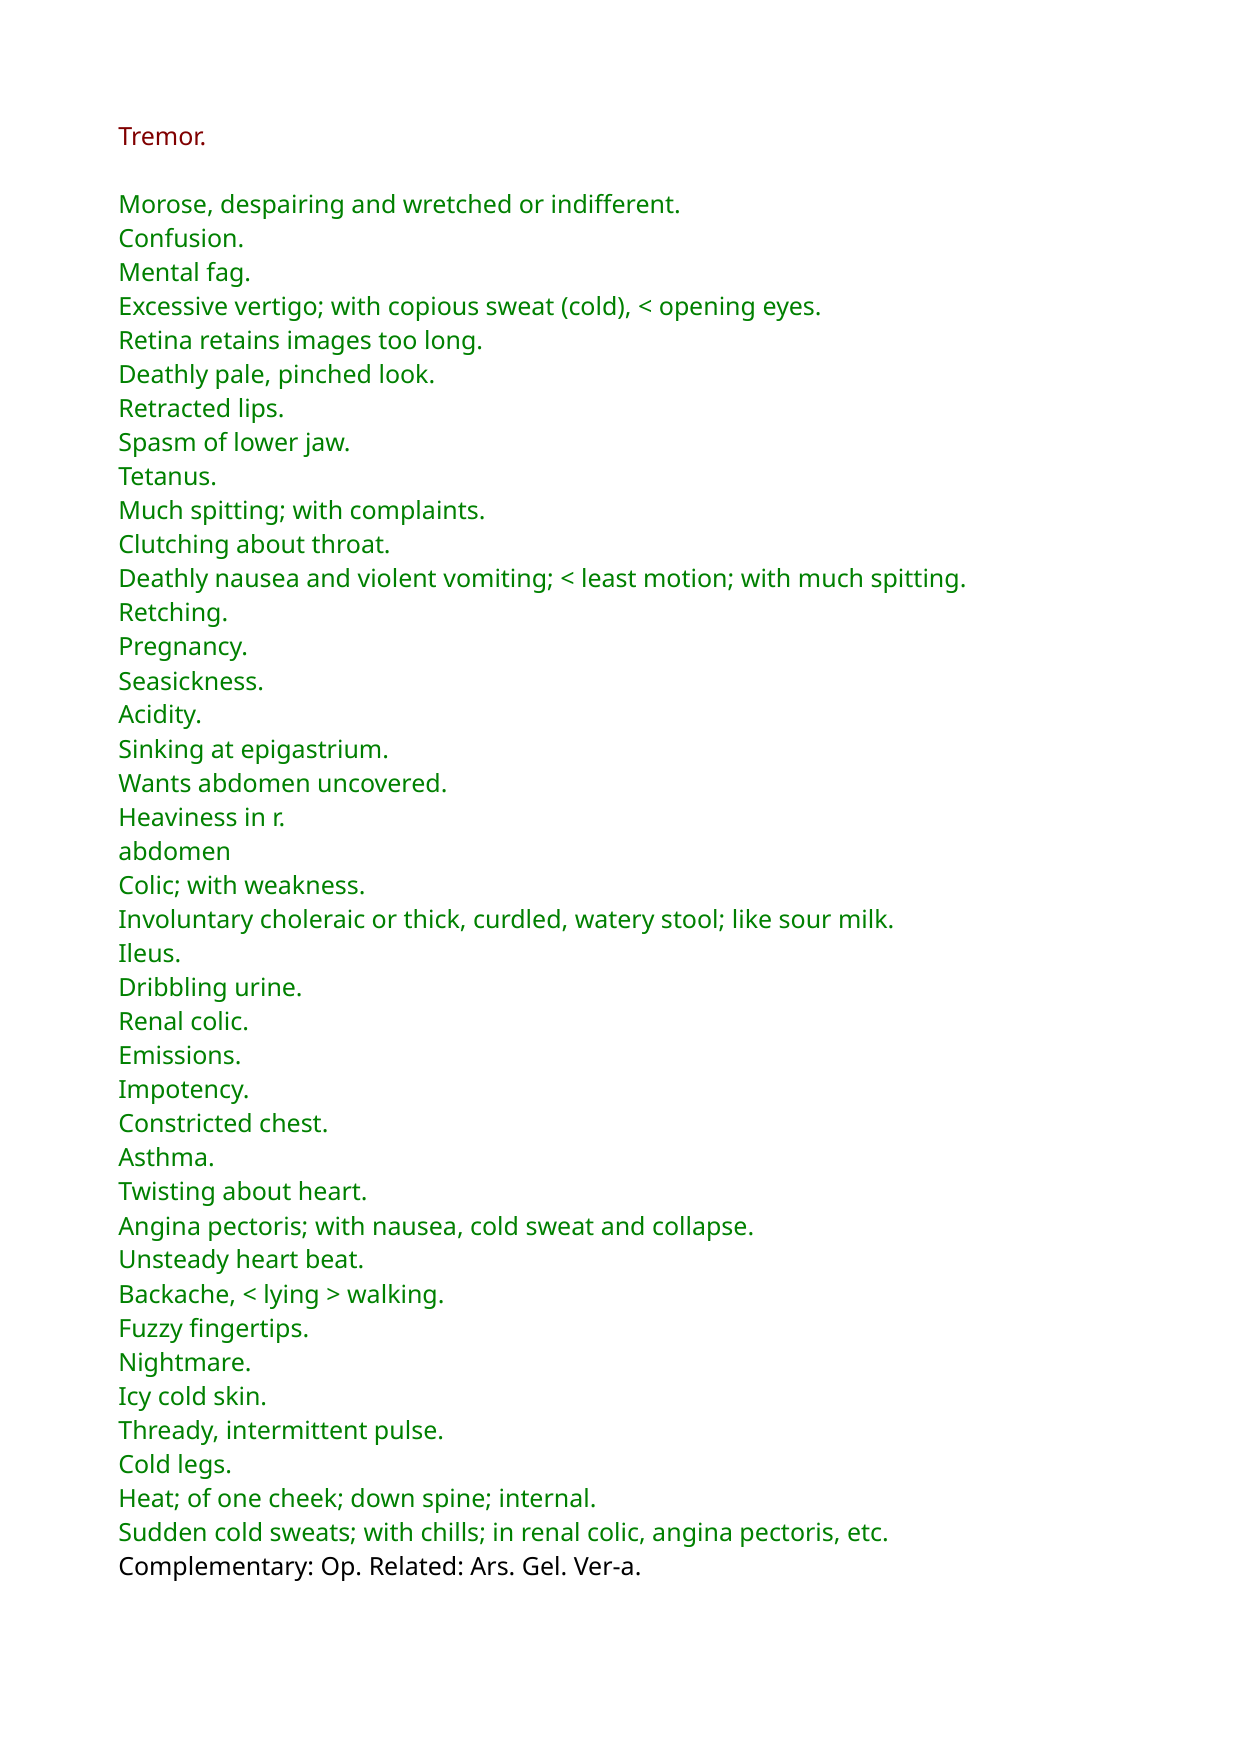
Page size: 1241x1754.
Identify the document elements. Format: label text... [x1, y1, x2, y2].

text Confusion. [118, 220, 1122, 254]
text Retching. [118, 595, 1122, 629]
text Much spitting; with complaints. [118, 493, 1122, 527]
text Asthma. [118, 1140, 1122, 1174]
text Unsteady heart beat. [118, 1242, 1122, 1276]
text Deathly nausea and violent vomiting; < least motion; with much spitting. [118, 561, 1122, 595]
text Thready, intermittent pulse. [118, 1412, 1122, 1447]
text Wants abdomen uncovered. [118, 765, 1122, 799]
text Morose, despairing and wretched or indifferent. [118, 186, 1122, 220]
text Fuzzy fingertips. [118, 1310, 1122, 1344]
text Acidity. [118, 697, 1122, 731]
text Impotency. [118, 1072, 1122, 1106]
text Complementary: Op. Related: Ars. Gel. Ver-a. [118, 1549, 1122, 1583]
text Mental fag. [118, 254, 1122, 288]
text Ileus. [118, 936, 1122, 970]
text Heat; of one cheek; down spine; internal. [118, 1481, 1122, 1515]
text Retracted lips. [118, 391, 1122, 425]
text Deathly pale, pinched look. [118, 357, 1122, 391]
text Angina pectoris; with nausea, cold sweat and collapse. [118, 1208, 1122, 1242]
text Nightmare. [118, 1344, 1122, 1378]
text Spasm of lower jaw. [118, 425, 1122, 459]
text Pregnancy. [118, 629, 1122, 663]
text Dribbling urine. [118, 970, 1122, 1004]
text Twisting about heart. [118, 1174, 1122, 1208]
text Icy cold skin. [118, 1378, 1122, 1412]
text Tetanus. [118, 459, 1122, 493]
text Seasickness. [118, 663, 1122, 697]
text Tremor. [118, 118, 1122, 152]
text Heaviness in r. [118, 799, 1122, 833]
text Involuntary choleraic or thick, curdled, watery stool; like sour milk. [118, 902, 1122, 936]
text Renal colic. [118, 1004, 1122, 1038]
text Retina retains images too long. [118, 322, 1122, 357]
text Clutching about throat. [118, 527, 1122, 561]
text Colic; with weakness. [118, 867, 1122, 902]
text Backache, < lying > walking. [118, 1276, 1122, 1310]
text Cold legs. [118, 1447, 1122, 1481]
text abdomen [118, 833, 1122, 867]
text Sudden cold sweats; with chills; in renal colic, angina pectoris, etc. [118, 1515, 1122, 1549]
text Emissions. [118, 1038, 1122, 1072]
text Excessive vertigo; with copious sweat (cold), < opening eyes. [118, 288, 1122, 322]
text Sinking at epigastrium. [118, 731, 1122, 765]
text Constricted chest. [118, 1106, 1122, 1140]
